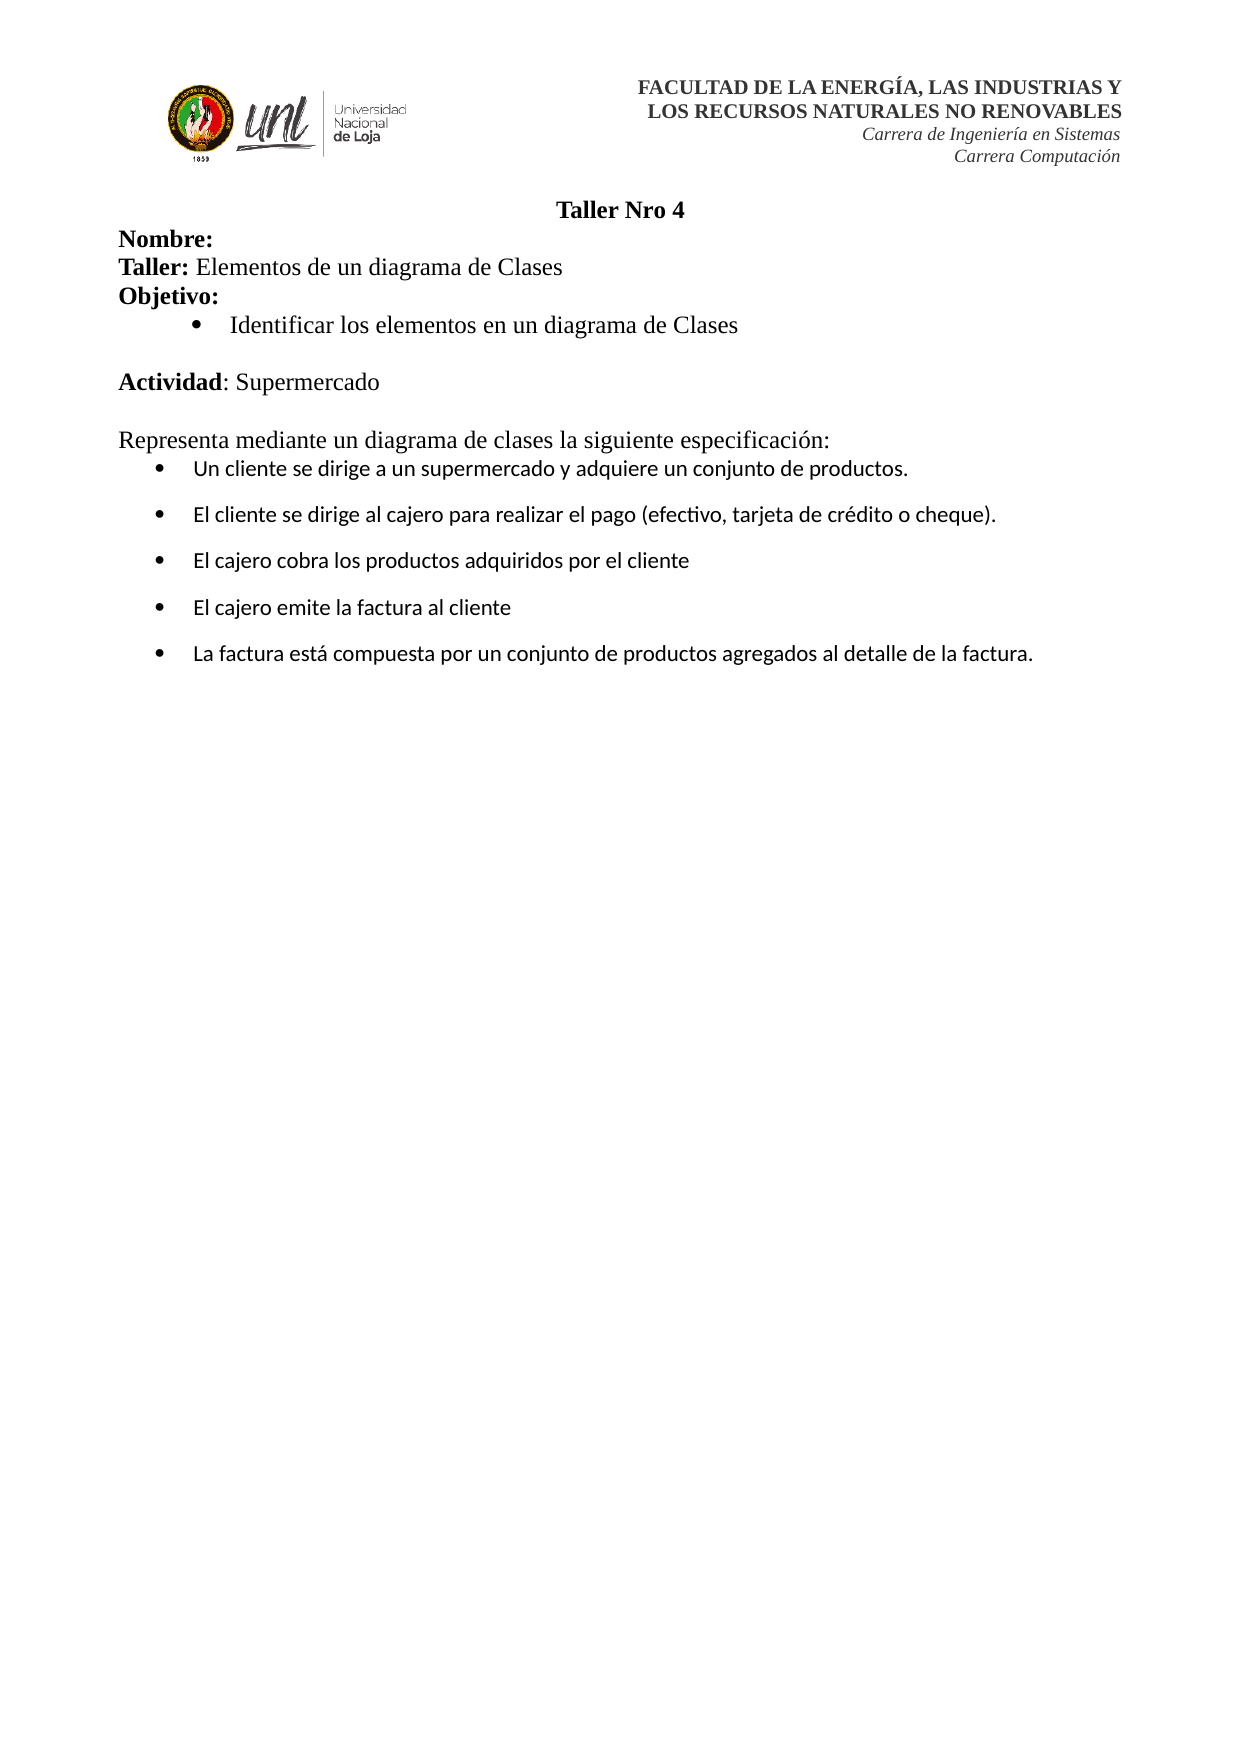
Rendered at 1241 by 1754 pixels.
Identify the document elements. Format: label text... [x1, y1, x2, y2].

list Un cliente se dirige a un supermercado y adquiere un conjunto de productos. [156, 454, 1122, 482]
text Objetivo: [118, 281, 1122, 310]
text Taller Nro 4 [118, 195, 1122, 224]
list El cajero emite la factura al cliente [156, 593, 1122, 621]
list Identificar los elementos en un diagrama de Clases [192, 310, 1122, 339]
text Actividad: Supermercado [118, 367, 1122, 396]
list El cajero cobra los productos adquiridos por el cliente [156, 546, 1122, 574]
list La factura está compuesta por un conjunto de productos agregados al detalle de la factura. [156, 639, 1122, 667]
text Representa mediante un diagrama de clases la siguiente especificación: [118, 425, 1122, 454]
list El cliente se dirige al cajero para realizar el pago (efectivo, tarjeta de crédito o cheque). [156, 500, 1122, 528]
text Taller: Elementos de un diagrama de Clases [118, 252, 1122, 281]
text Nombre: [118, 224, 1122, 252]
